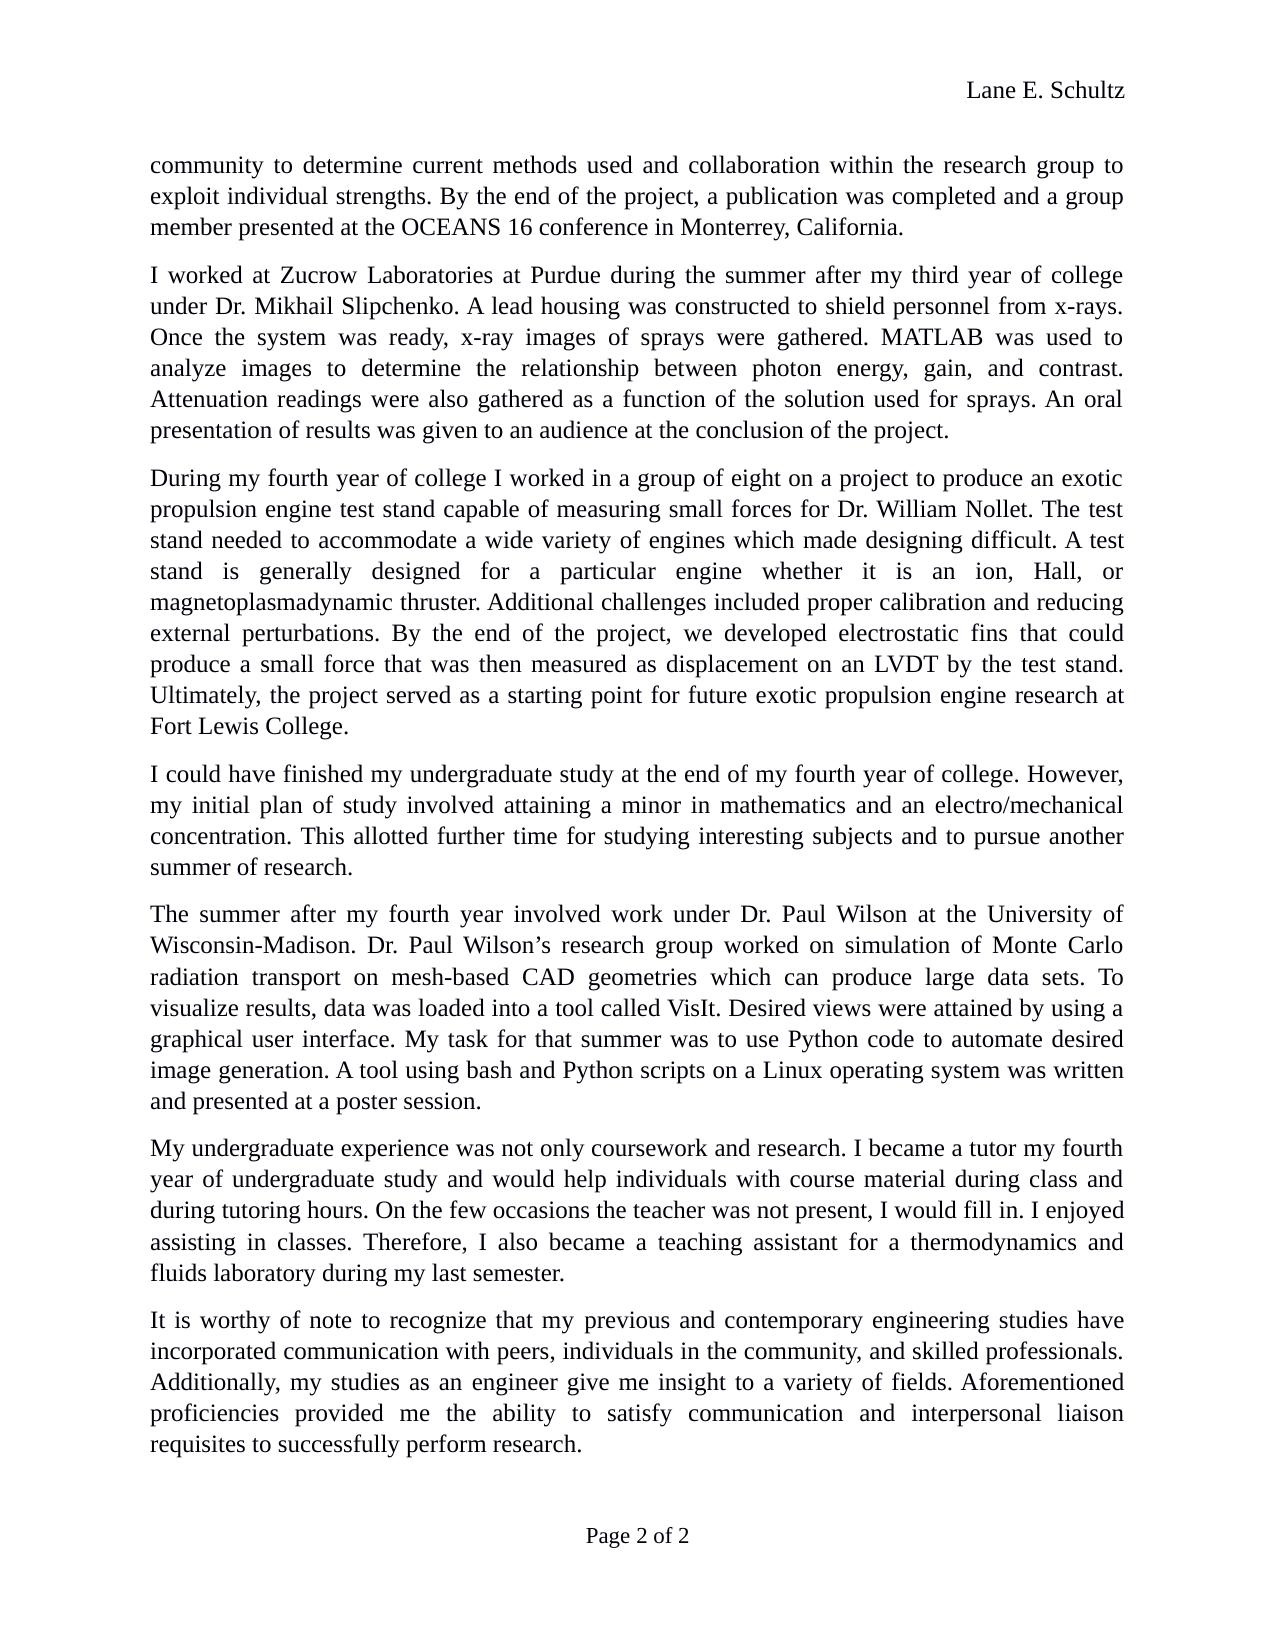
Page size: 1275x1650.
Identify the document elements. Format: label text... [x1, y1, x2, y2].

text I could have finished my undergraduate study at the end of my fourth year of college. However, my initial plan of study involved attaining a minor in mathematics and an electro/mechanical concentration. This allotted further time for studying interesting subjects and to pursue another summer of research. [150, 759, 1125, 881]
text It is worthy of note to recognize that my previous and contemporary engineering studies have incorporated communication with peers, individuals in the community, and skilled professionals. Additionally, my studies as an engineer give me insight to a variety of fields. Aforementioned proficiencies provided me the ability to satisfy communication and interpersonal liaison requisites to successfully perform research. [150, 1305, 1125, 1458]
text community to determine current methods used and collaboration within the research group to exploit individual strengths. By the end of the project, a publication was completed and a group member presented at the OCEANS 16 conference in Monterrey, California. [150, 150, 1125, 241]
text I worked at Zucrow Laboratories at Purdue during the summer after my third year of college under Dr. Mikhail Slipchenko. A lead housing was constructed to shield personnel from x-rays. Once the system was ready, x-ray images of sprays were gathered. MATLAB was used to analyze images to determine the relationship between photon energy, gain, and contrast. Attenuation readings were also gathered as a function of the solution used for sprays. An oral presentation of results was given to an audience at the conclusion of the project. [150, 260, 1125, 444]
text During my fourth year of college I worked in a group of eight on a project to produce an exotic propulsion engine test stand capable of measuring small forces for Dr. William Nollet. The test stand needed to accommodate a wide variety of engines which made designing difficult. A test stand is generally designed for a particular engine whether it is an ion, Hall, or magnetoplasmadynamic thruster. Additional challenges included proper calibration and reducing external perturbations. By the end of the project, we developed electrostatic fins that could produce a small force that was then measured as displacement on an LVDT by the test stand. Ultimately, the project served as a starting point for future exotic propulsion engine research at Fort Lewis College. [150, 463, 1125, 740]
text My undergraduate experience was not only coursework and research. I became a tutor my fourth year of undergraduate study and would help individuals with course material during class and during tutoring hours. On the few occasions the teacher was not present, I would fill in. I enjoyed assisting in classes. Therefore, I also became a teaching assistant for a thermodynamics and fluids laboratory during my last semester. [150, 1133, 1125, 1286]
text The summer after my fourth year involved work under Dr. Paul Wilson at the University of Wisconsin-Madison. Dr. Paul Wilson’s research group worked on simulation of Monte Carlo radiation transport on mesh-based CAD geometries which can produce large data sets. To visualize results, data was loaded into a tool called VisIt. Desired views were attained by using a graphical user interface. My task for that summer was to use Python code to automate desired image generation. A tool using bash and Python scripts on a Linux operating system was written and presented at a poster session. [150, 899, 1125, 1114]
